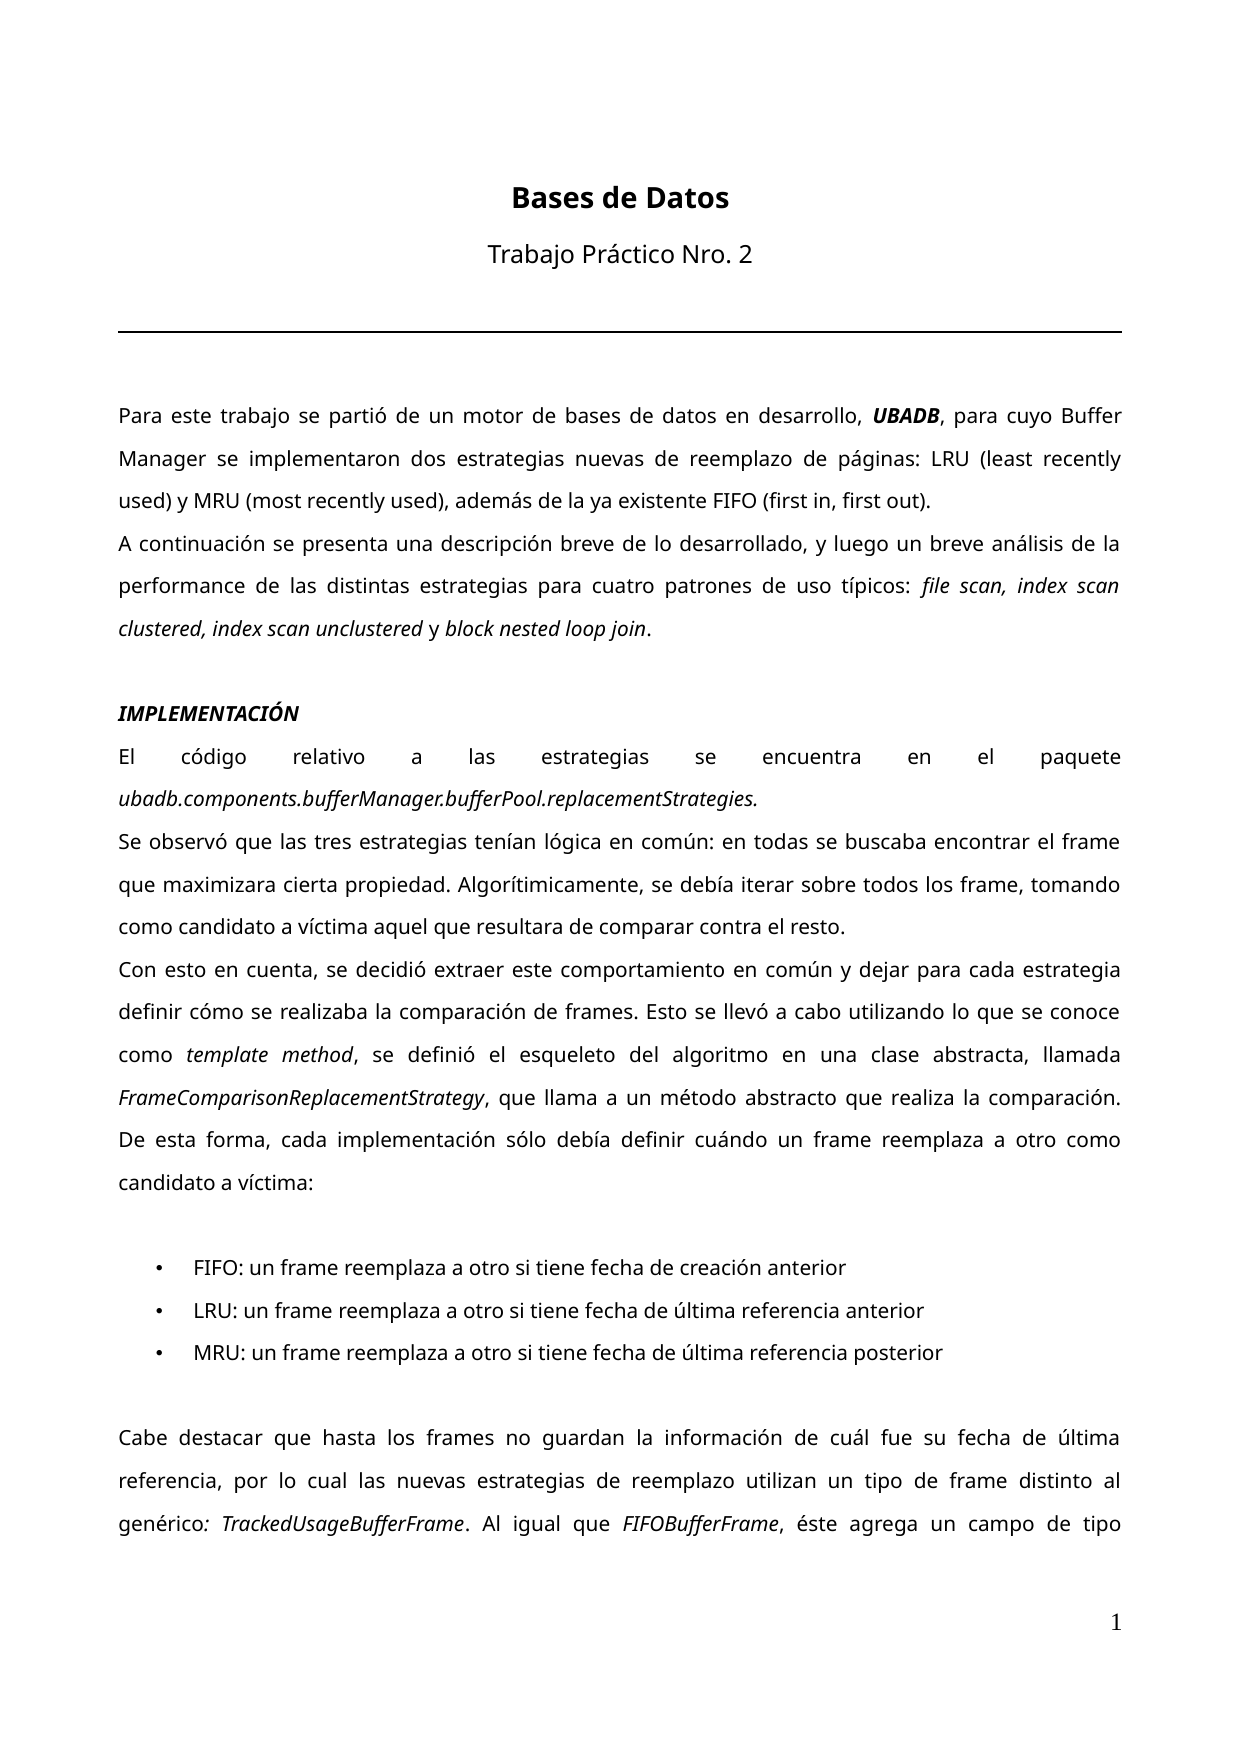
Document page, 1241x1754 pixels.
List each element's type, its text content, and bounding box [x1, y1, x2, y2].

list MRU: un frame reemplaza a otro si tiene fecha de última referencia posterior [156, 1338, 1122, 1367]
text El código relativo a las estrategias se encuentra en el paquete ubadb.components.bufferManager.bufferPool.replacementStrategies. [118, 742, 1122, 813]
text Se observó que las tres estrategias tenían lógica en común: en todas se buscaba encontrar el frame que maximizara cierta propiedad. Algorítimicamente, se debía iterar sobre todos los frame, tomando como candidato a víctima aquel que resultara de comparar contra el resto. [118, 827, 1122, 941]
text Para este trabajo se partió de un motor de bases de datos en desarrollo, UBADB, para cuyo Buffer Manager se implementaron dos estrategias nuevas de reemplazo de páginas: LRU (least recently used) y MRU (most recently used), además de la ya existente FIFO (first in, first out). [118, 401, 1122, 515]
text Trabajo Práctico Nro. 2 [118, 237, 1122, 271]
text A continuación se presenta una descripción breve de lo desarrollado, y luego un breve análisis de la performance de las distintas estrategias para cuatro patrones de uso típicos: file scan, index scan clustered, index scan unclustered y block nested loop join. [118, 529, 1122, 642]
list LRU: un frame reemplaza a otro si tiene fecha de última referencia anterior [156, 1296, 1122, 1324]
text Bases de Datos [118, 178, 1122, 217]
text Cabe destacar que hasta los frames no guardan la información de cuál fue su fecha de última referencia, por lo cual las nuevas estrategias de reemplazo utilizan un tipo de frame distinto al genérico: TrackedUsageBufferFrame. Al igual que FIFOBufferFrame, éste agrega un campo de tipo [118, 1423, 1122, 1537]
text Con esto en cuenta, se decidió extraer este comportamiento en común y dejar para cada estrategia definir cómo se realizaba la comparación de frames. Esto se llevó a cabo utilizando lo que se conoce como template method, se definió el esqueleto del algoritmo en una clase abstracta, llamada FrameComparisonReplacementStrategy, que llama a un método abstracto que realiza la comparación. De esta forma, cada implementación sólo debía definir cuándo un frame reemplaza a otro como candidato a víctima: [118, 955, 1122, 1196]
list FIFO: un frame reemplaza a otro si tiene fecha de creación anterior [156, 1253, 1122, 1282]
text IMPLEMENTACIÓN [118, 699, 1122, 728]
